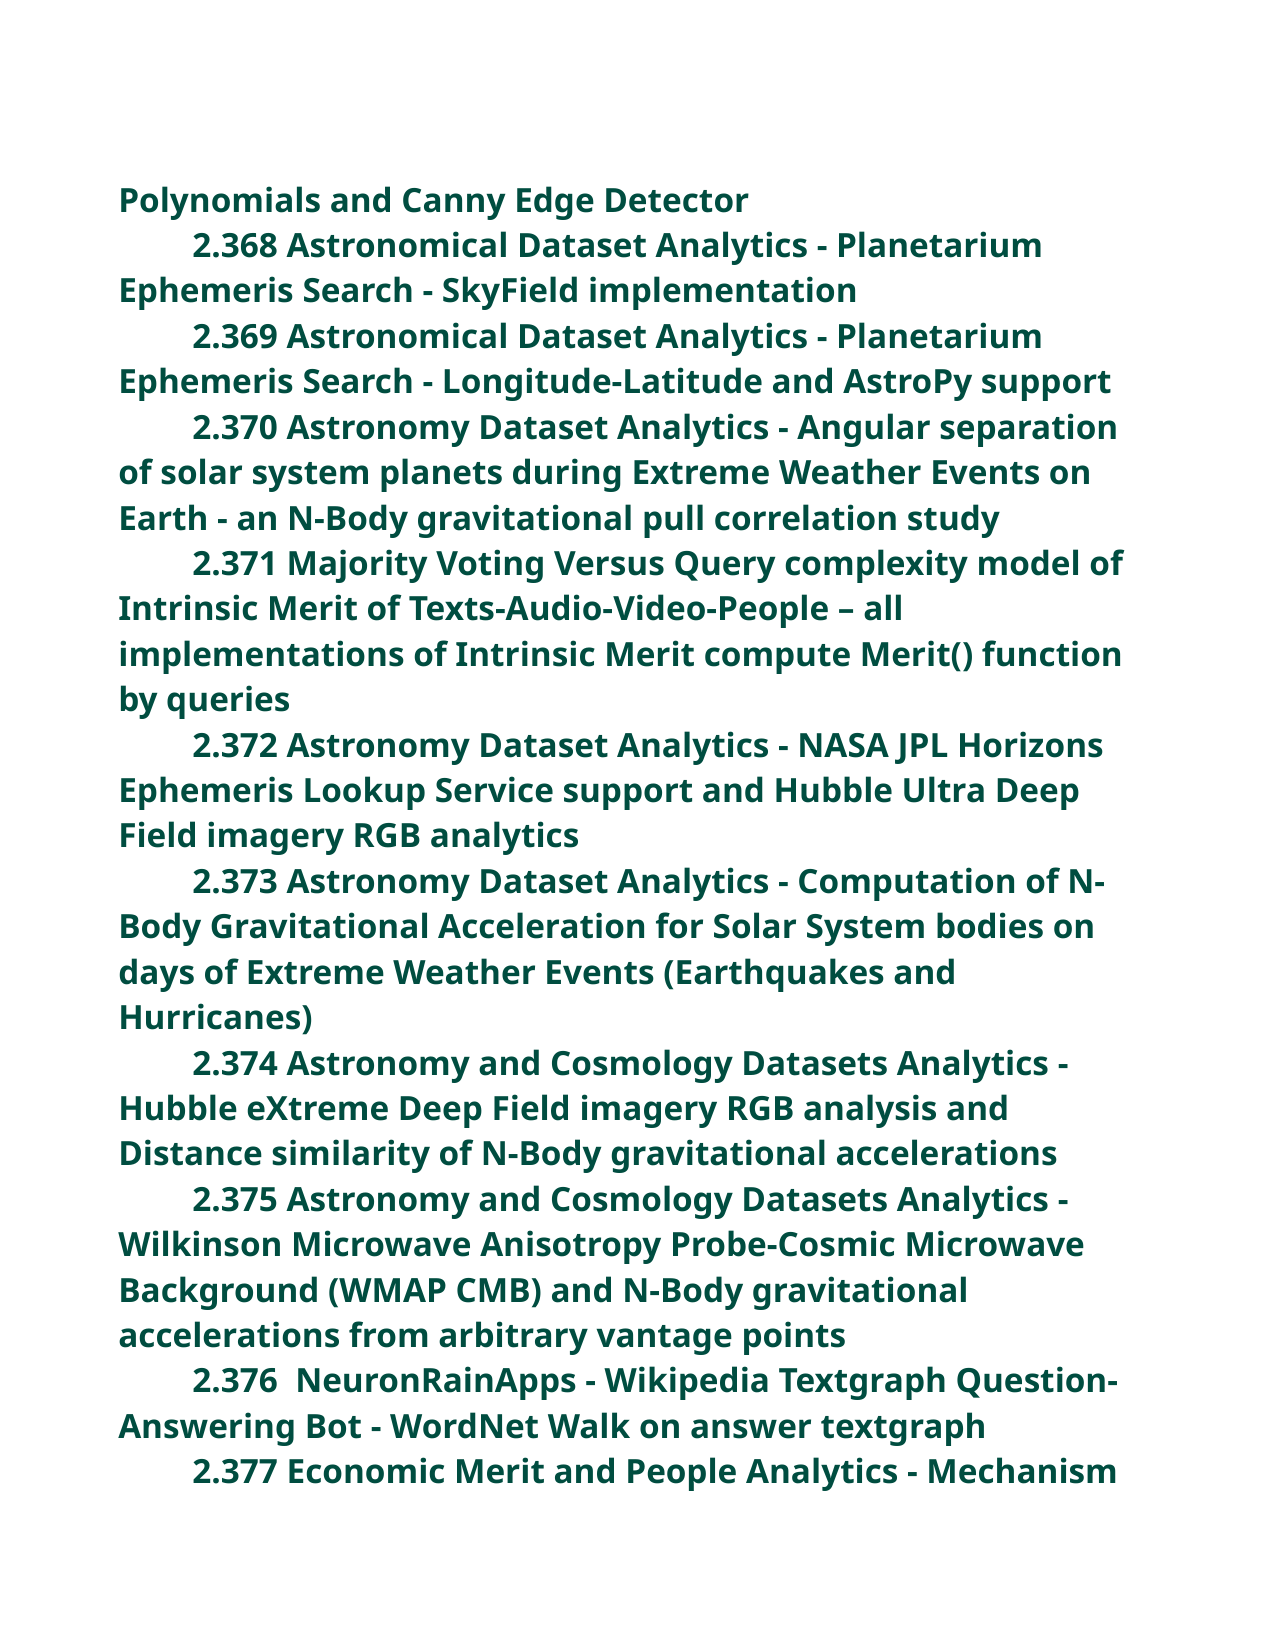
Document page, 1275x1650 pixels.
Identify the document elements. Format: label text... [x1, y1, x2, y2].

text 2.370 Astronomy Dataset Analytics - Angular separation of solar system planets during Extreme Weather Events on Earth - an N-Body gravitational pull correlation study [118, 403, 1157, 540]
text 2.374 Astronomy and Cosmology Datasets Analytics - Hubble eXtreme Deep Field imagery RGB analysis and Distance similarity of N-Body gravitational accelerations [118, 1039, 1157, 1176]
text 2.375 Astronomy and Cosmology Datasets Analytics - Wilkinson Microwave Anisotropy Probe-Cosmic Microwave Background (WMAP CMB) and N-Body gravitational accelerations from arbitrary vantage points [118, 1176, 1157, 1357]
text 2.369 Astronomical Dataset Analytics - Planetarium Ephemeris Search - Longitude-Latitude and AstroPy support [118, 313, 1157, 403]
text 2.371 Majority Voting Versus Query complexity model of Intrinsic Merit of Texts-Audio-Video-People – all implementations of Intrinsic Merit compute Merit() function by queries [118, 540, 1157, 721]
text Polynomials and Canny Edge Detector [118, 176, 1157, 222]
text 2.368 Astronomical Dataset Analytics - Planetarium Ephemeris Search - SkyField implementation [118, 222, 1157, 313]
text 2.376 NeuronRainApps - Wikipedia Textgraph Question-Answering Bot - WordNet Walk on answer textgraph [118, 1357, 1157, 1448]
text 2.372 Astronomy Dataset Analytics - NASA JPL Horizons Ephemeris Lookup Service support and Hubble Ultra Deep Field imagery RGB analytics [118, 721, 1157, 858]
text 2.377 Economic Merit and People Analytics - Mechanism [118, 1448, 1157, 1493]
text 2.373 Astronomy Dataset Analytics - Computation of N-Body Gravitational Acceleration for Solar System bodies on days of Extreme Weather Events (Earthquakes and Hurricanes) [118, 858, 1157, 1039]
